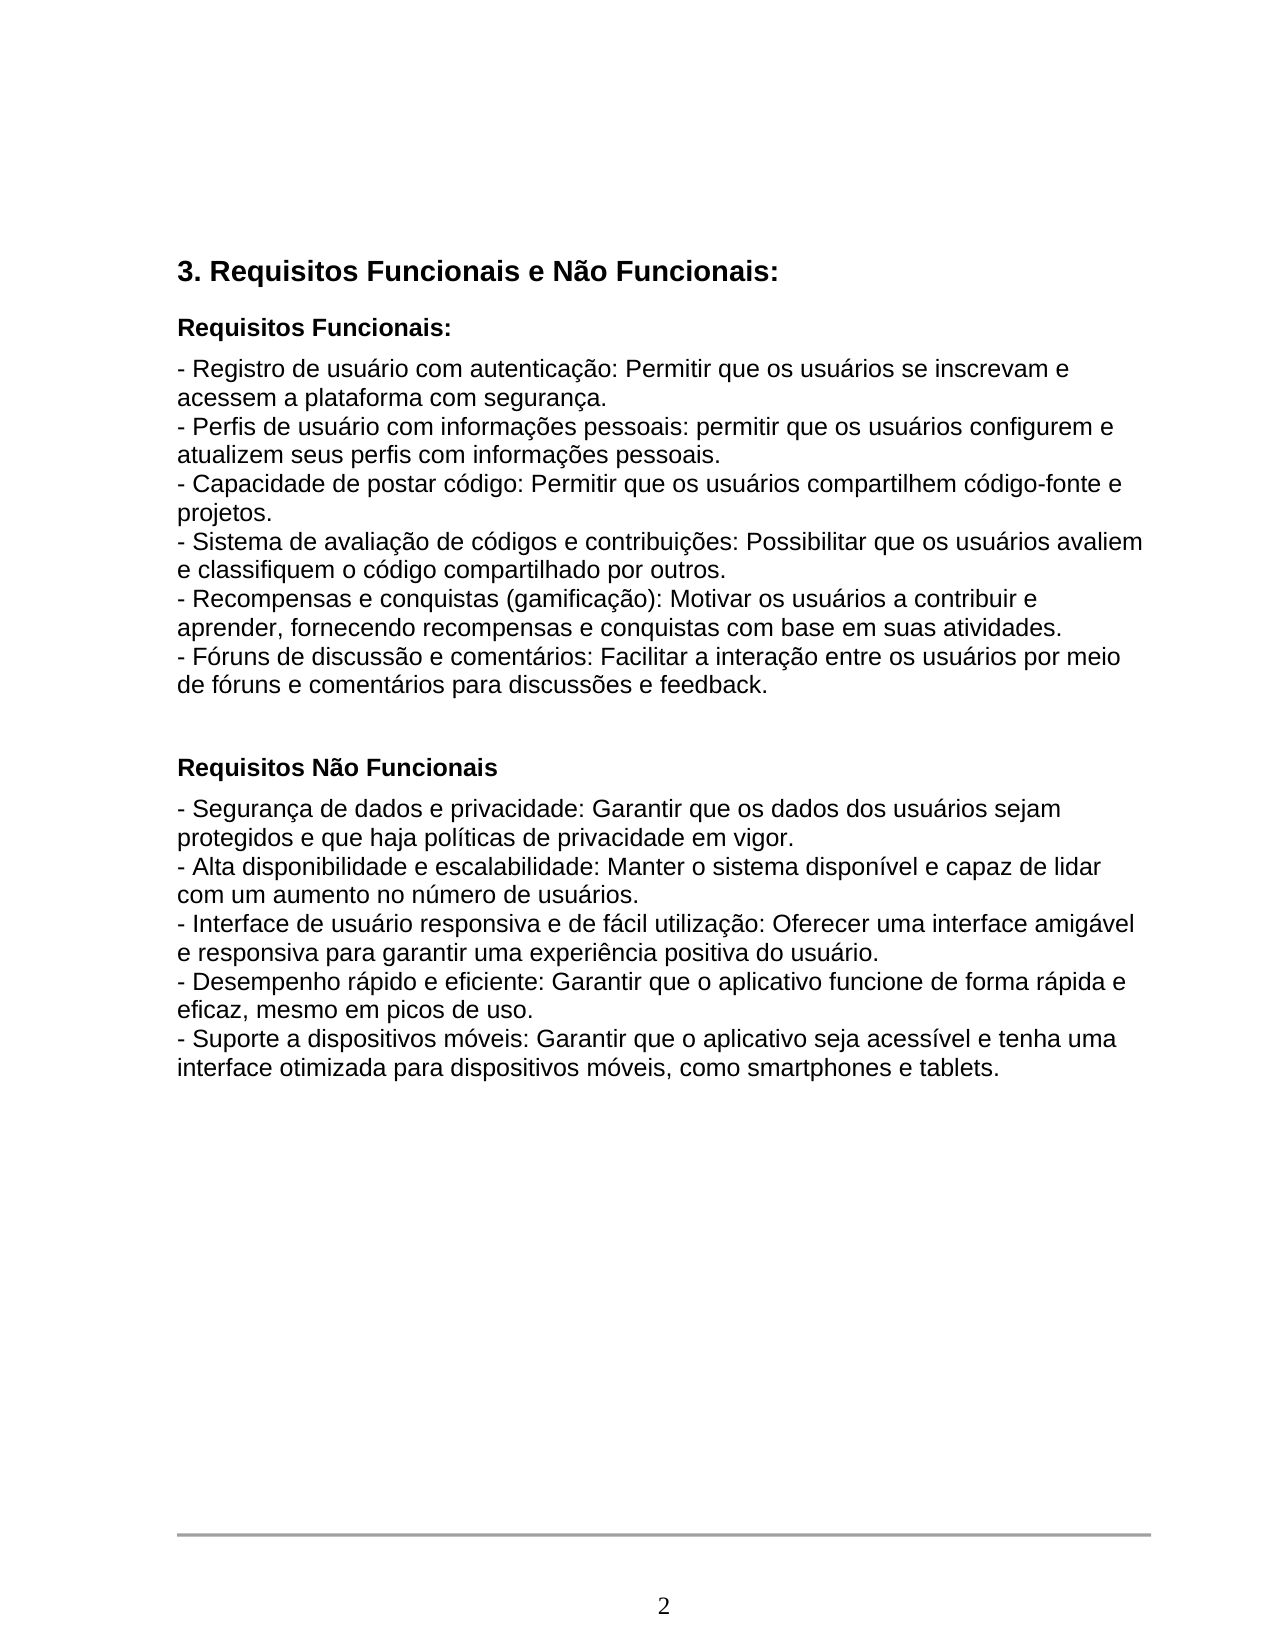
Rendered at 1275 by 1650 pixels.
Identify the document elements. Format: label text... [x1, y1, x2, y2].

subtitle 3. Requisitos Funcionais e Não Funcionais: [177, 254, 1151, 288]
subtitle Requisitos Não Funcionais [177, 753, 1151, 782]
text - Interface de usuário responsiva e de fácil utilização: Oferecer uma interface amigável e responsiva para garantir uma experiência positiva do usuário. [177, 909, 1151, 967]
text - Registro de usuário com autenticação: Permitir que os usuários se inscrevam e acessem a plataforma com segurança. [177, 354, 1151, 412]
text - Fóruns de discussão e comentários: Facilitar a interação entre os usuários por meio de fóruns e comentários para discussões e feedback. [177, 642, 1151, 699]
text - Desempenho rápido e eficiente: Garantir que o aplicativo funcione de forma rápida e eficaz, mesmo em picos de uso. [177, 967, 1151, 1024]
text - Capacidade de postar código: Permitir que os usuários compartilhem código-fonte e projetos. [177, 469, 1151, 527]
text - Suporte a dispositivos móveis: Garantir que o aplicativo seja acessível e tenha uma interface otimizada para dispositivos móveis, como smartphones e tablets. [177, 1024, 1151, 1082]
text - Sistema de avaliação de códigos e contribuições: Possibilitar que os usuários avaliem e classifiquem o código compartilhado por outros. [177, 527, 1151, 584]
text - Perfis de usuário com informações pessoais: permitir que os usuários configurem e atualizem seus perfis com informações pessoais. [177, 412, 1151, 469]
subtitle Requisitos Funcionais: [177, 313, 1151, 342]
text - Segurança de dados e privacidade: Garantir que os dados dos usuários sejam protegidos e que haja políticas de privacidade em vigor. [177, 794, 1151, 852]
text - Alta disponibilidade e escalabilidade: Manter o sistema disponível e capaz de lidar com um aumento no número de usuários. [177, 852, 1151, 909]
text - Recompensas e conquistas (gamificação): Motivar os usuários a contribuir e aprender, fornecendo recompensas e conquistas com base em suas atividades. [177, 584, 1151, 642]
